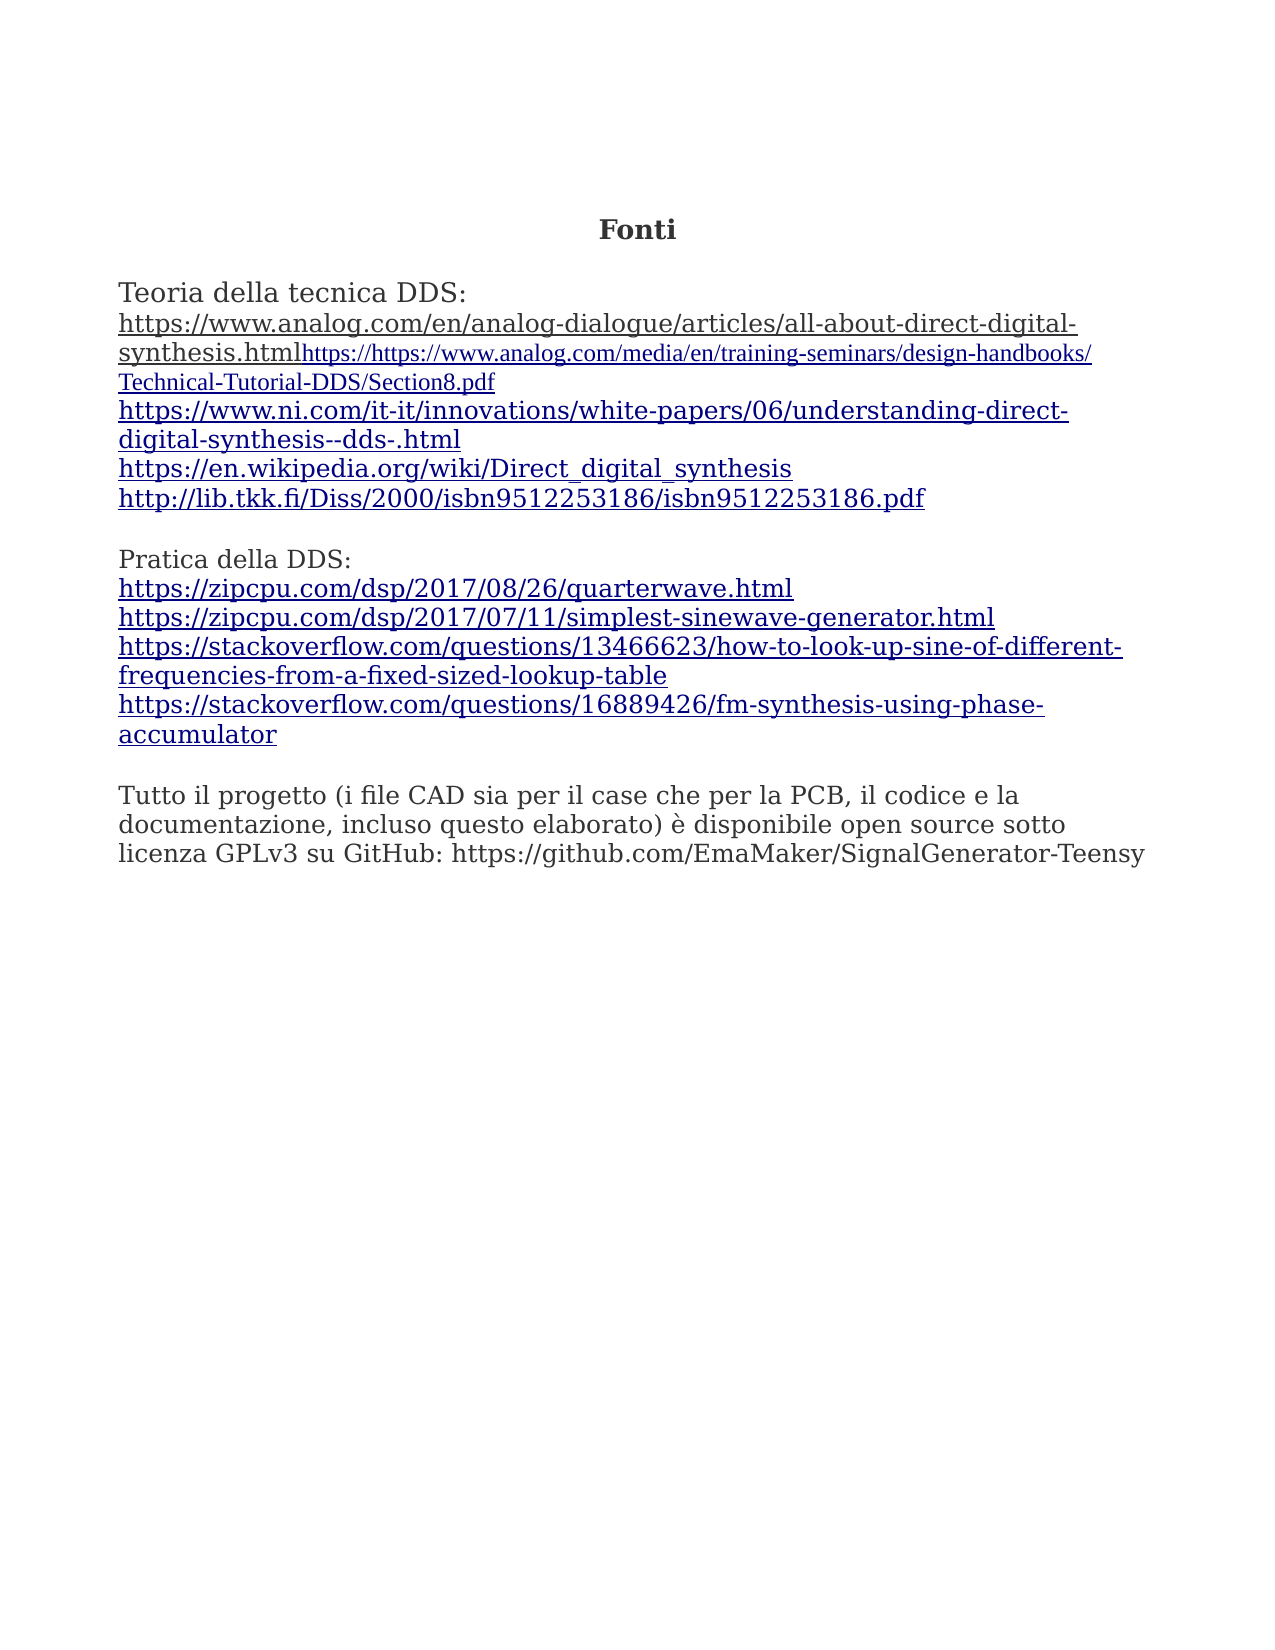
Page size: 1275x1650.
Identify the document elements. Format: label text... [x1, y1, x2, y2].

text https://stackoverflow.com/questions/13466623/how-to-look-up-sine-of-different-frequencies-from-a-fixed-sized-lookup-table [118, 632, 1157, 691]
text Fonti [118, 214, 1157, 246]
text https://zipcpu.com/dsp/2017/07/11/simplest-sinewave-generator.html [118, 603, 1157, 632]
text https://www.analog.com/en/analog-dialogue/articles/all-about-direct-digital-synthesis.htmlhttps://https://www.analog.com/media/en/training-seminars/design-handbooks/Technical-Tutorial-DDS/Section8.pdf [118, 309, 1157, 396]
text http://lib.tkk.fi/Diss/2000/isbn9512253186/isbn9512253186.pdf [118, 484, 1157, 513]
text Teoria della tecnica DDS: [118, 277, 1157, 309]
text Pratica della DDS: [118, 545, 1157, 574]
text https://en.wikipedia.org/wiki/Direct_digital_synthesis [118, 454, 1157, 484]
text https://www.ni.com/it-it/innovations/white-papers/06/understanding-direct-digital-synthesis--dds-.html [118, 396, 1157, 454]
text Tutto il progetto (i file CAD sia per il case che per la PCB, il codice e la documentazione, incluso questo elaborato) è disponibile open source sotto licenza GPLv3 su GitHub: https://github.com/EmaMaker/SignalGenerator-Teensy [118, 781, 1157, 868]
text https://stackoverflow.com/questions/16889426/fm-synthesis-using-phase-accumulator [118, 691, 1157, 749]
text https://zipcpu.com/dsp/2017/08/26/quarterwave.html [118, 574, 1157, 603]
